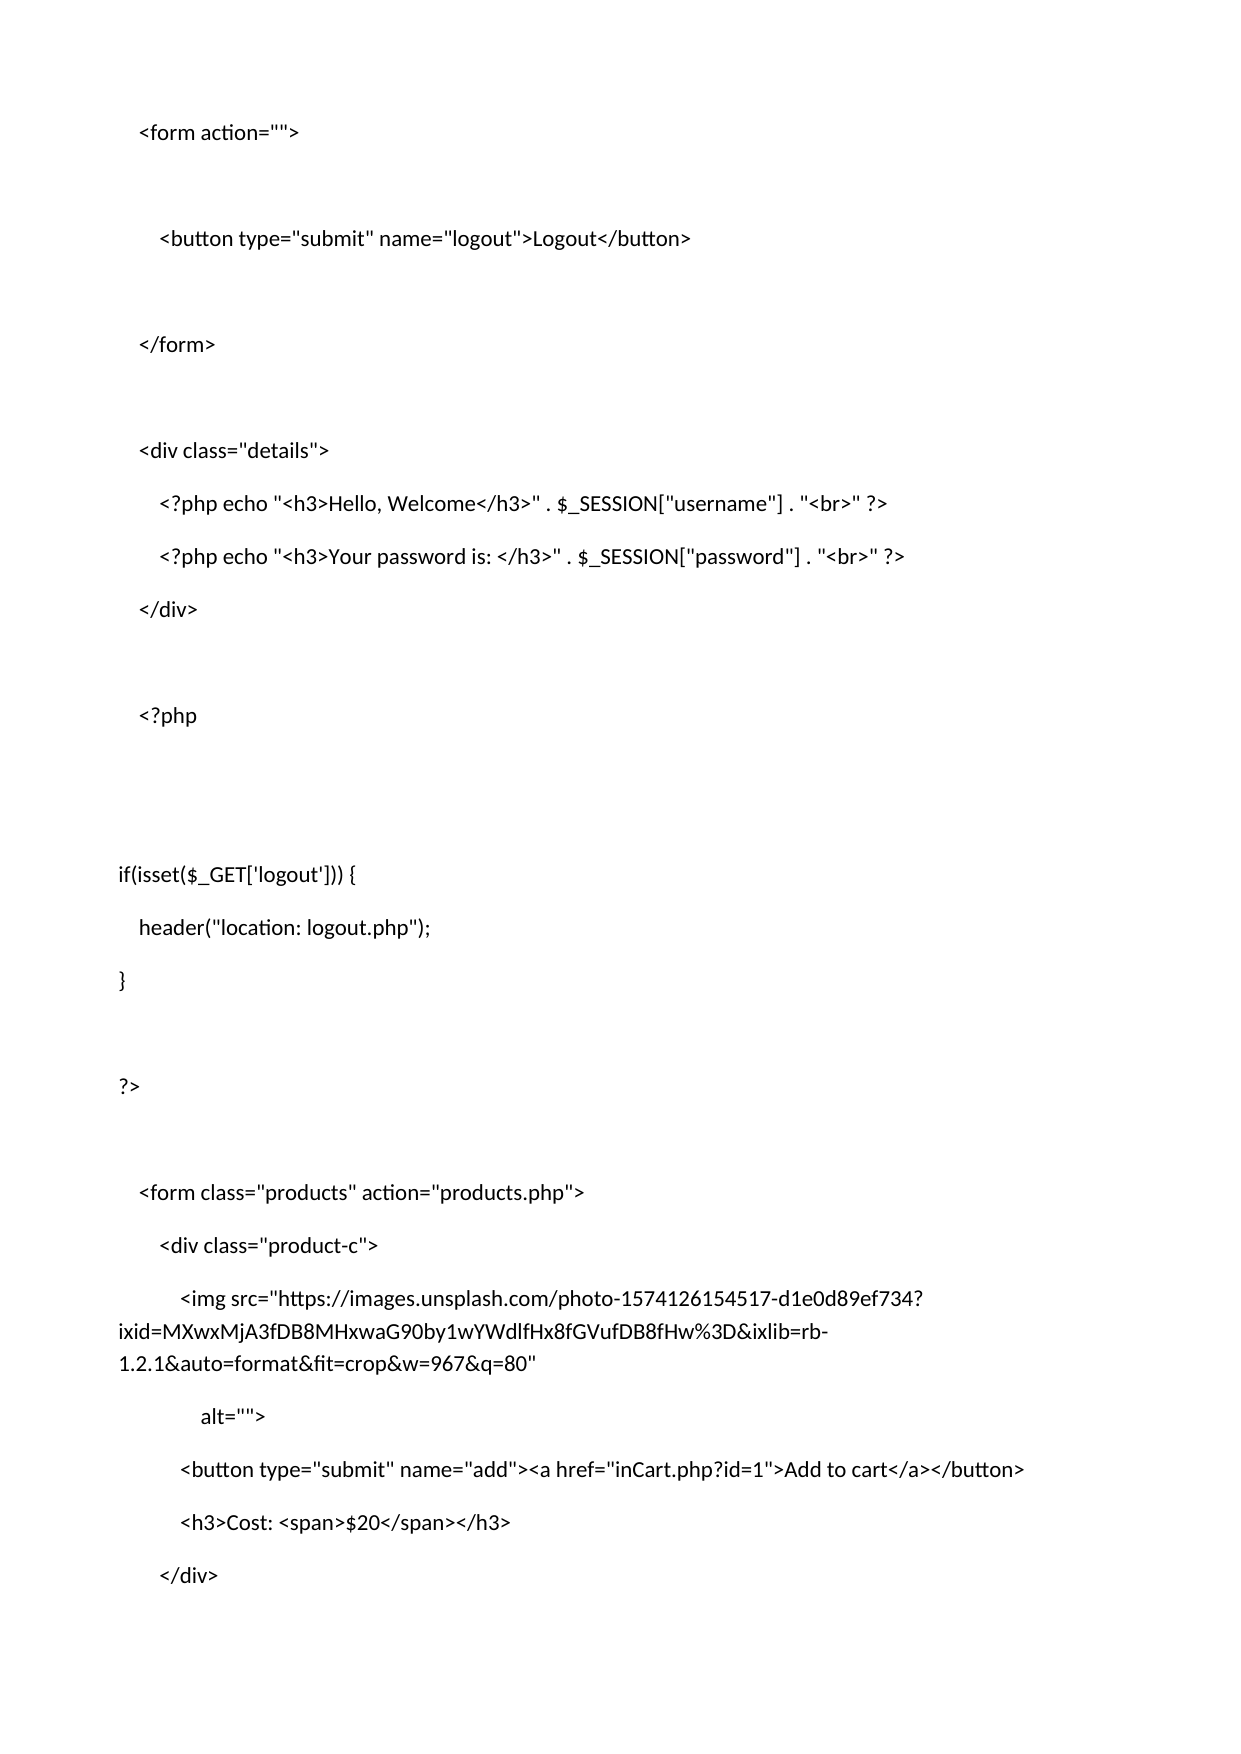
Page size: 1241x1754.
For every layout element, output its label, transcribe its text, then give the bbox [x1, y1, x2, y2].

text </div> [118, 1561, 1122, 1589]
text <form class="products" action="products.php"> [118, 1178, 1122, 1207]
text <button type="submit" name="add"><a href="inCart.php?id=1">Add to cart</a></button> [118, 1455, 1122, 1483]
text <img src="https://images.unsplash.com/photo-1574126154517-d1e0d89ef734?ixid=MXwxMjA3fDB8MHxwaG90by1wYWdlfHx8fGVufDB8fHw%3D&ixlib=rb-1.2.1&auto=format&fit=crop&w=967&q=80" [118, 1284, 1122, 1377]
text </form> [118, 330, 1122, 358]
text <h3>Cost: <span>$20</span></h3> [118, 1508, 1122, 1536]
text <?php echo "<h3>Hello, Welcome</h3>" . $_SESSION["username"] . "<br>" ?> [118, 489, 1122, 517]
text ?> [118, 1072, 1122, 1101]
text if(isset($_GET['logout'])) { [118, 860, 1122, 888]
text <button type="submit" name="logout">Logout</button> [118, 224, 1122, 252]
text <div class="details"> [118, 436, 1122, 464]
text <?php [118, 701, 1122, 729]
text <form action=""> [118, 118, 1122, 146]
text alt=""> [118, 1402, 1122, 1430]
text } [118, 966, 1122, 994]
text header("location: logout.php"); [118, 913, 1122, 941]
text </div> [118, 595, 1122, 623]
text <?php echo "<h3>Your password is: </h3>" . $_SESSION["password"] . "<br>" ?> [118, 542, 1122, 570]
text <div class="product-c"> [118, 1232, 1122, 1259]
